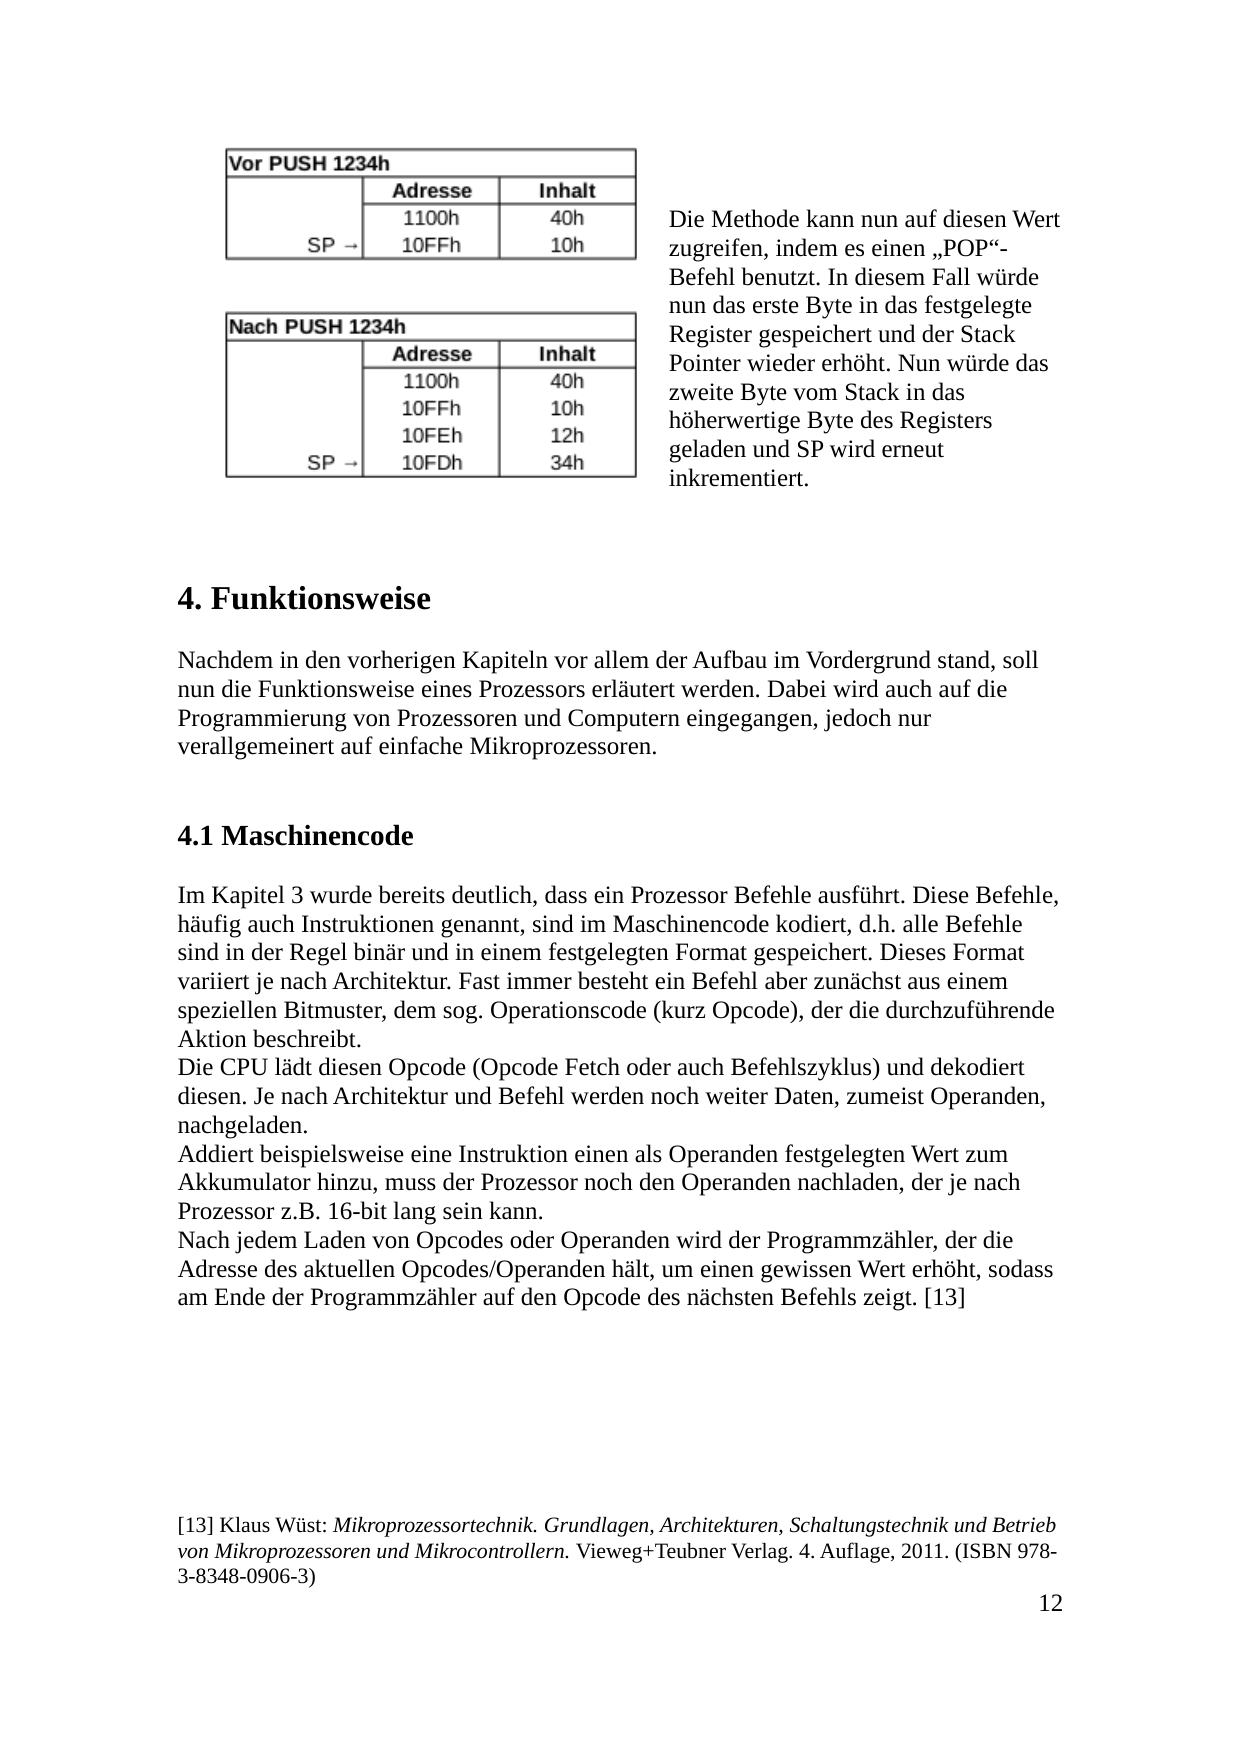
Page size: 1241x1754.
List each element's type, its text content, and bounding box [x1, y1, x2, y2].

picture [189, 118, 669, 518]
text Nach jedem Laden von Opcodes oder Operanden wird der Programmzähler, der die Adresse des aktuellen Opcodes/Operanden hält, um einen gewissen Wert erhöht, sodass am Ende der Programmzähler auf den Opcode des nächsten Befehls zeigt. [13] [177, 1225, 1063, 1311]
text Nachdem in den vorherigen Kapiteln vor allem der Aufbau im Vordergrund stand, soll nun die Funktionsweise eines Prozessors erläutert werden. Dabei wird auch auf die Programmierung von Prozessoren und Computern eingegangen, jedoch nur verallgemeinert auf einfache Mikroprozessoren. [177, 645, 1063, 760]
text Die Methode kann nun auf diesen Wert zugreifen, indem es einen „POP“-Befehl benutzt. In diesem Fall würde nun das erste Byte in das festgelegte Register gespeichert und der Stack Pointer wieder erhöht. Nun würde das zweite Byte vom Stack in das höherwertige Byte des Registers geladen und SP wird erneut inkrementiert. [669, 204, 1063, 492]
text [13] Klaus Wüst: Mikroprozessortechnik. Grundlagen, Architekturen, Schaltungstechnik und Betrieb von Mikroprozessoren und Mikrocontrollern. Vieweg+Teubner Verlag. 4. Auflage, 2011. (ISBN 978-3-8348-0906-3) [177, 1512, 1063, 1588]
text Die CPU lädt diesen Opcode (Opcode Fetch oder auch Befehlszyklus) und dekodiert diesen. Je nach Architektur und Befehl werden noch weiter Daten, zumeist Operanden, nachgeladen. [177, 1052, 1063, 1139]
text 4. Funktionsweise [177, 578, 1063, 616]
text 12 [177, 1588, 1063, 1617]
text Addiert beispielsweise eine Instruktion einen als Operanden festgelegten Wert zum Akkumulator hinzu, muss der Prozessor noch den Operanden nachladen, der je nach Prozessor z.B. 16-bit lang sein kann. [177, 1139, 1063, 1225]
text Im Kapitel 3 wurde bereits deutlich, dass ein Prozessor Befehle ausführt. Diese Befehle, häufig auch Instruktionen genannt, sind im Maschinencode kodiert, d.h. alle Befehle sind in der Regel binär und in einem festgelegten Format gespeichert. Dieses Format variiert je nach Architektur. Fast immer besteht ein Befehl aber zunächst aus einem speziellen Bitmuster, dem sog. Operationscode (kurz Opcode), der die durchzuführende Aktion beschreibt. [177, 880, 1063, 1052]
text 4.1 Maschinencode [177, 818, 1063, 851]
